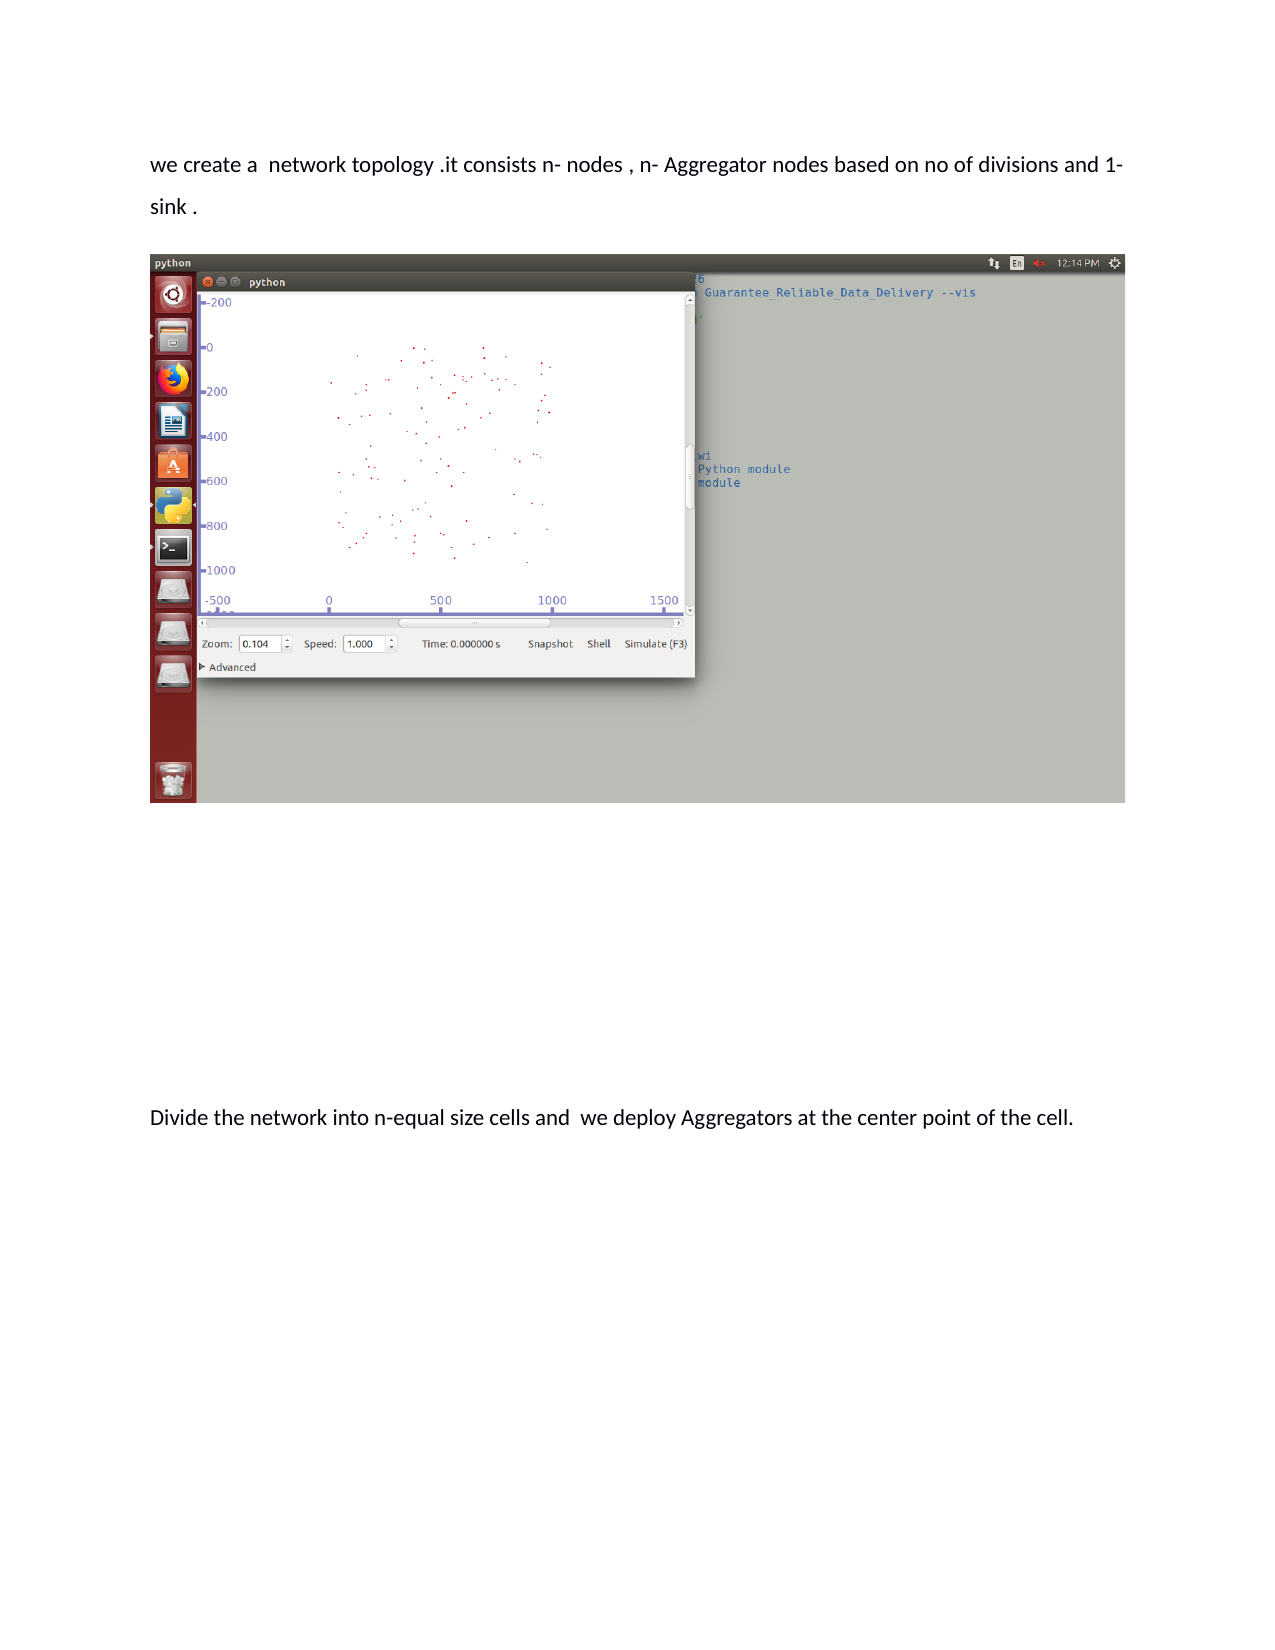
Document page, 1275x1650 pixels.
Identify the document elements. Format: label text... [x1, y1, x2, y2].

text we create a network topology .it consists n- nodes , n- Aggregator nodes based on no of divisions and 1-sink . [150, 150, 1125, 220]
text Divide the network into n-equal size cells and we deploy Aggregators at the center point of the cell. [150, 1103, 1125, 1131]
picture [150, 254, 1125, 803]
